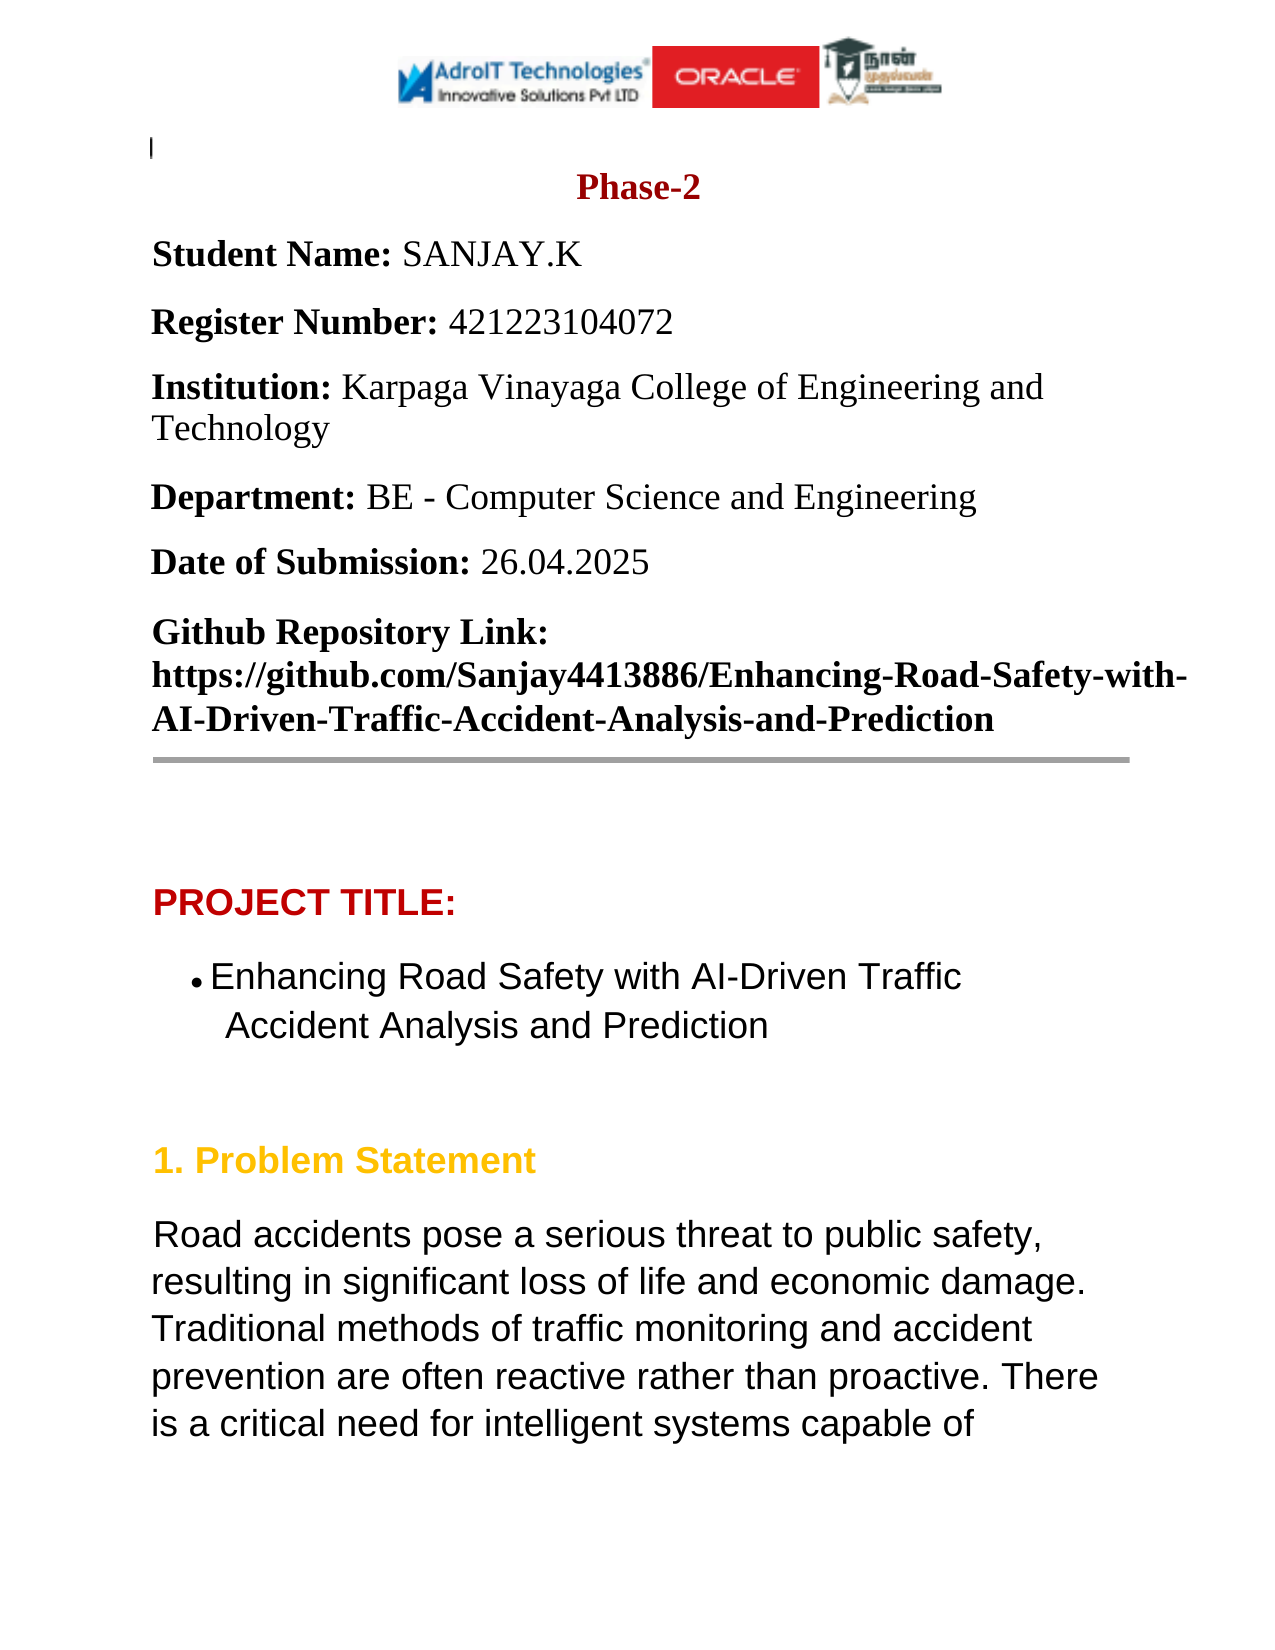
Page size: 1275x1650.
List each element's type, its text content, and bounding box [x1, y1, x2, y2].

text Road accidents pose a serious threat to public safety, resulting in significant loss of life and economic damage. Traditional methods of traffic monitoring and accident prevention are often reactive rather than proactive. There is a critical need for intelligent systems capable of [151, 1212, 1105, 1444]
text 1. Problem Statement [153, 1138, 1200, 1181]
text Phase-2 [576, 164, 1200, 207]
text Github Repository Link: https://github.com/Sanjay4413886/Enhancing-Road-Safety-with-AI-Driven-Traffic-Accident-Analysis-and-Prediction [151, 610, 1200, 739]
text PROJECT TITLE: [153, 881, 1200, 924]
text Register Number: 421223104072 [151, 299, 1200, 342]
picture [397, 36, 943, 108]
text Department: BE - Computer Science and Engineering Date of Submission: 26.04.2025 [150, 474, 983, 583]
text Institution: Karpaga Vinayaga College of Engineering and Technology [151, 366, 1047, 448]
text ● Enhancing Road Safety with AI-Driven Traffic [189, 954, 1200, 997]
text Student Name: SANJAY.K [152, 232, 1200, 275]
picture [153, 757, 1130, 763]
text Accident Analysis and Prediction [225, 1003, 1200, 1046]
